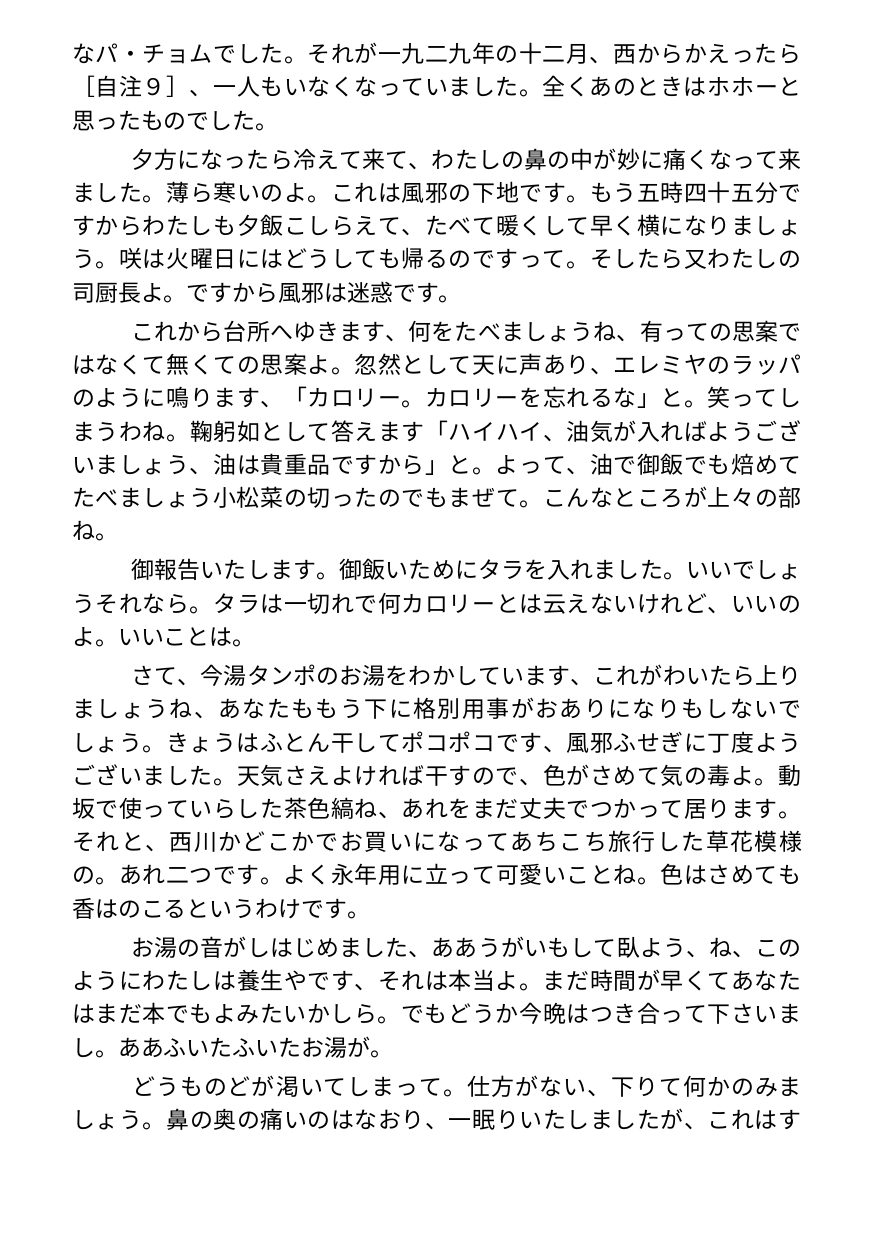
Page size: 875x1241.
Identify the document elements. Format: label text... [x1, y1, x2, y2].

text さて、今湯タンポのお湯をわかしています、これがわいたら上りましょうね、あなたももう下に格別用事がおありになりもしないでしょう。きょうはふとん干してポコポコです、風邪ふせぎに丁度ようございました。天気さえよければ干すので、色がさめて気の毒よ。動坂で使っていらした茶色縞ね、あれをまだ丈夫でつかって居ります。それと、西川かどこかでお買いになってあちこち旅行した草花模様の。あれ二つです。よく永年用に立って可愛いことね。色はさめても香はのこるというわけです。 [72, 658, 802, 924]
text お湯の音がしはじめました、ああうがいもして臥よう、ね、このようにわたしは養生やです、それは本当よ。まだ時間が早くてあなたはまだ本でもよみたいかしら。でもどうか今晩はつき合って下さいまし。ああふいたふいたお湯が。 [72, 930, 802, 1063]
text 御報告いたします。御飯いためにタラを入れました。いいでしょうそれなら。タラは一切れで何カロリーとは云えないけれど、いいのよ。いいことは。 [72, 552, 802, 652]
text なパ・チョムでした。それが一九二九年の十二月、西からかえったら［自注９］、一人もいなくなっていました。全くあのときはホホーと思ったものでした。 [72, 36, 802, 136]
text これから台所へゆきます、何をたべましょうね、有っての思案ではなくて無くての思案よ。忽然として天に声あり、エレミヤのラッパのように鳴ります、「カロリー。カロリーを忘れるな」と。笑ってしまうわね。鞠躬如として答えます「ハイハイ、油気が入ればようございましょう、油は貴重品ですから」と。よって、油で御飯でも焙めてたべましょう小松菜の切ったのでもまぜて。こんなところが上々の部ね。 [72, 314, 802, 546]
text どうものどが渇いてしまって。仕方がない、下りて何かのみましょう。鼻の奥の痛いのはなおり、一眠りいたしましたが、これはす [72, 1068, 802, 1135]
text 夕方になったら冷えて来て、わたしの鼻の中が妙に痛くなって来ました。薄ら寒いのよ。これは風邪の下地です。もう五時四十五分ですからわたしも夕飯こしらえて、たべて暖くして早く横になりましょう。咲は火曜日にはどうしても帰るのですって。そしたら又わたしの司厨長よ。ですから風邪は迷惑です。 [72, 142, 802, 308]
